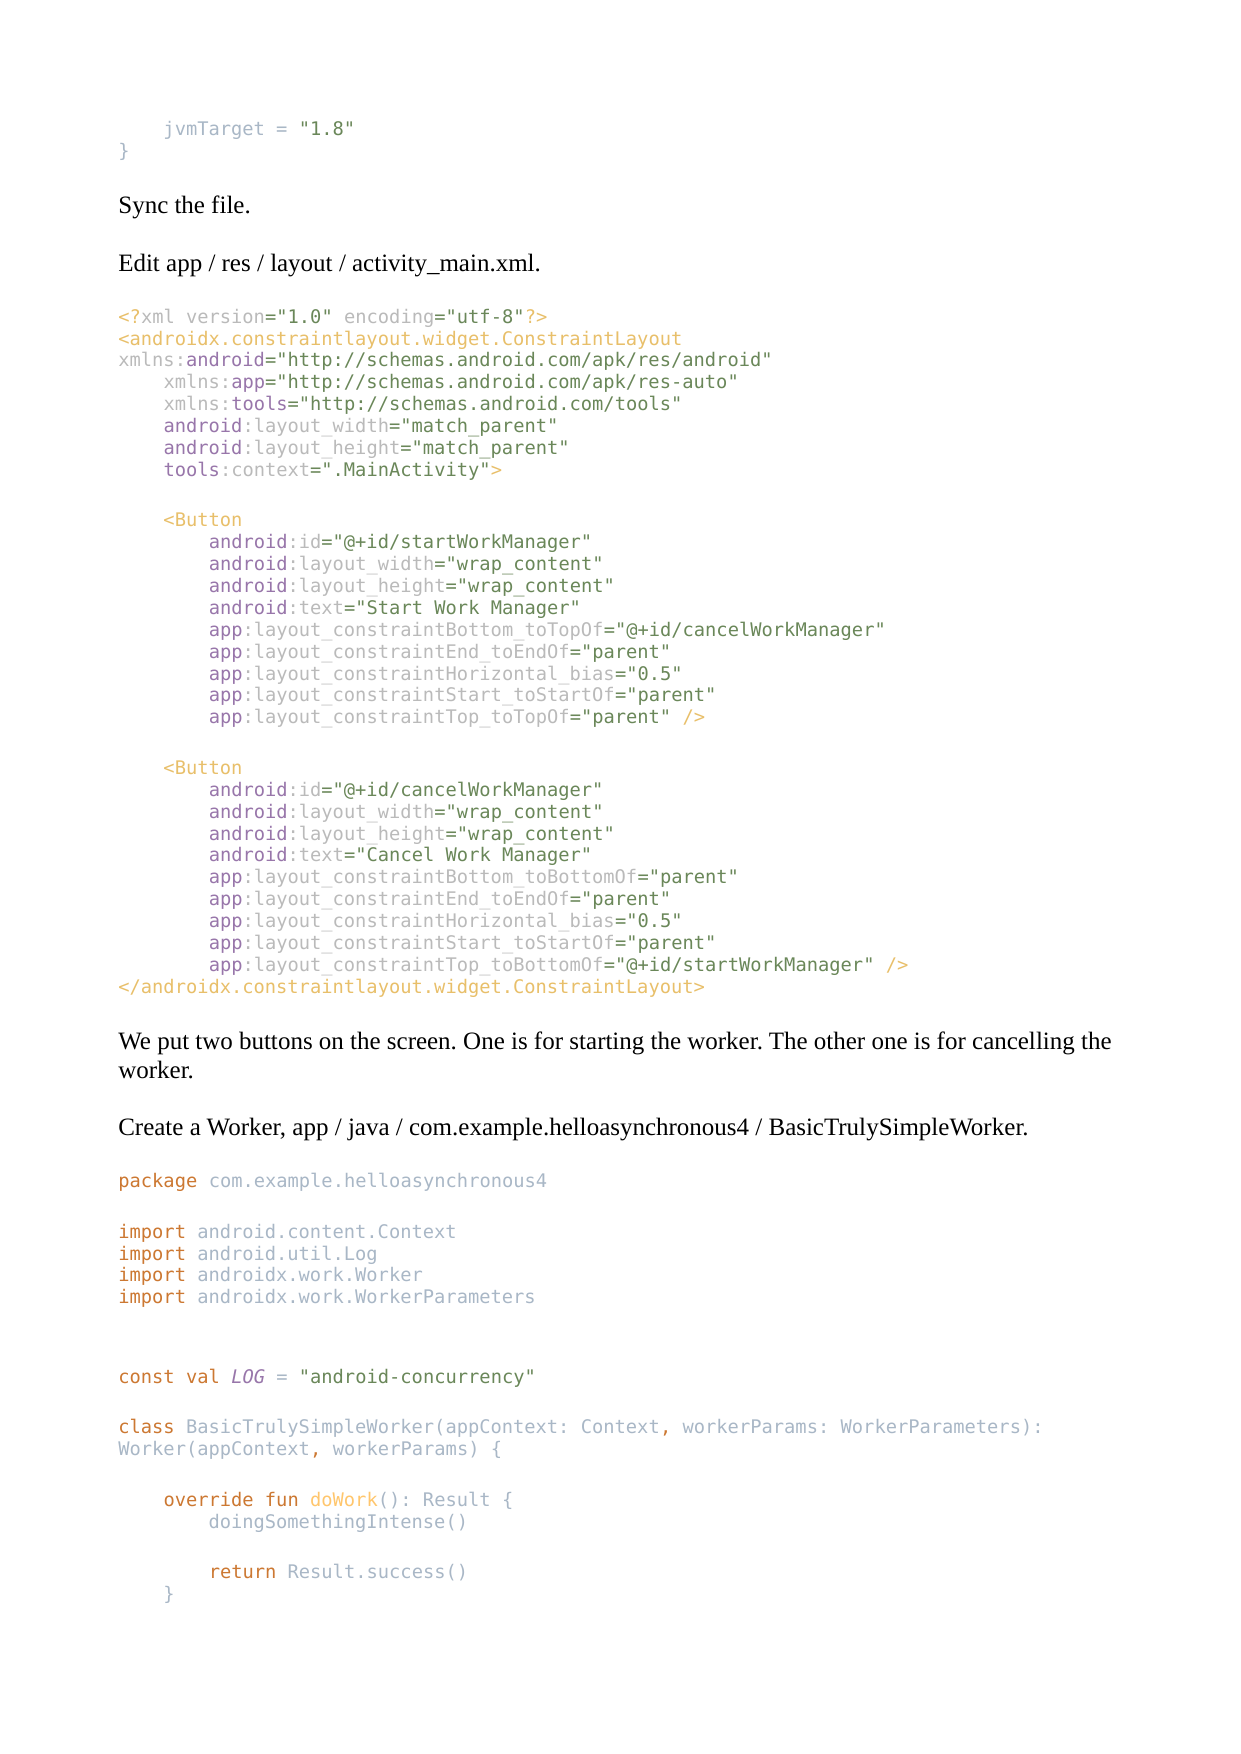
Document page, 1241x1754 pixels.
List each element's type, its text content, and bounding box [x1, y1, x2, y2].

text Sync the file. [118, 191, 1122, 219]
text We put two buttons on the screen. One is for starting the worker. The other one is for cancelling the worker. [118, 1026, 1122, 1084]
text package com.example.helloasynchronous4 import android.content.Context import android.util.Log import androidx.work.Worker import androidx.work.WorkerParameters const val LOG = "android-concurrency" class BasicTrulySimpleWorker(appContext: Context, workerParams: WorkerParameters): Worker(appContext, workerParams) { override fun doWork(): Result { doingSomethingIntense() return Result.success() } [118, 1170, 1122, 1634]
text Edit app / res / layout / activity_main.xml. [118, 248, 1122, 277]
text jvmTarget = "1.8" } [118, 118, 1122, 162]
text Create a Worker, app / java / com.example.helloasynchronous4 / BasicTrulySimpleWorker. [118, 1112, 1122, 1141]
text <?xml version="1.0" encoding="utf-8"?> <androidx.constraintlayout.widget.ConstraintLayout xmlns:android="http://schemas.android.com/apk/res/android" xmlns:app="http://schemas.android.com/apk/res-auto" xmlns:tools="http://schemas.android.com/tools" android:layout_width="match_parent" android:layout_height="match_parent" tools:context=".MainActivity"> <Button android:id="@+id/startWorkManager" android:layout_width="wrap_content" android:layout_height="wrap_content" android:text="Start Work Manager" app:layout_constraintBottom_toTopOf="@+id/cancelWorkManager" app:layout_constraintEnd_toEndOf="parent" app:layout_constraintHorizontal_bias="0.5" app:layout_constraintStart_toStartOf="parent" app:layout_constraintTop_toTopOf="parent" /> <Button android:id="@+id/cancelWorkManager" android:layout_width="wrap_content" android:layout_height="wrap_content" android:text="Cancel Work Manager" app:layout_constraintBottom_toBottomOf="parent" app:layout_constraintEnd_toEndOf="parent" app:layout_constraintHorizontal_bias="0.5" app:layout_constraintStart_toStartOf="parent" app:layout_constraintTop_toBottomOf="@+id/startWorkManager" /> </androidx.constraintlayout.widget.ConstraintLayout> [118, 306, 1122, 997]
